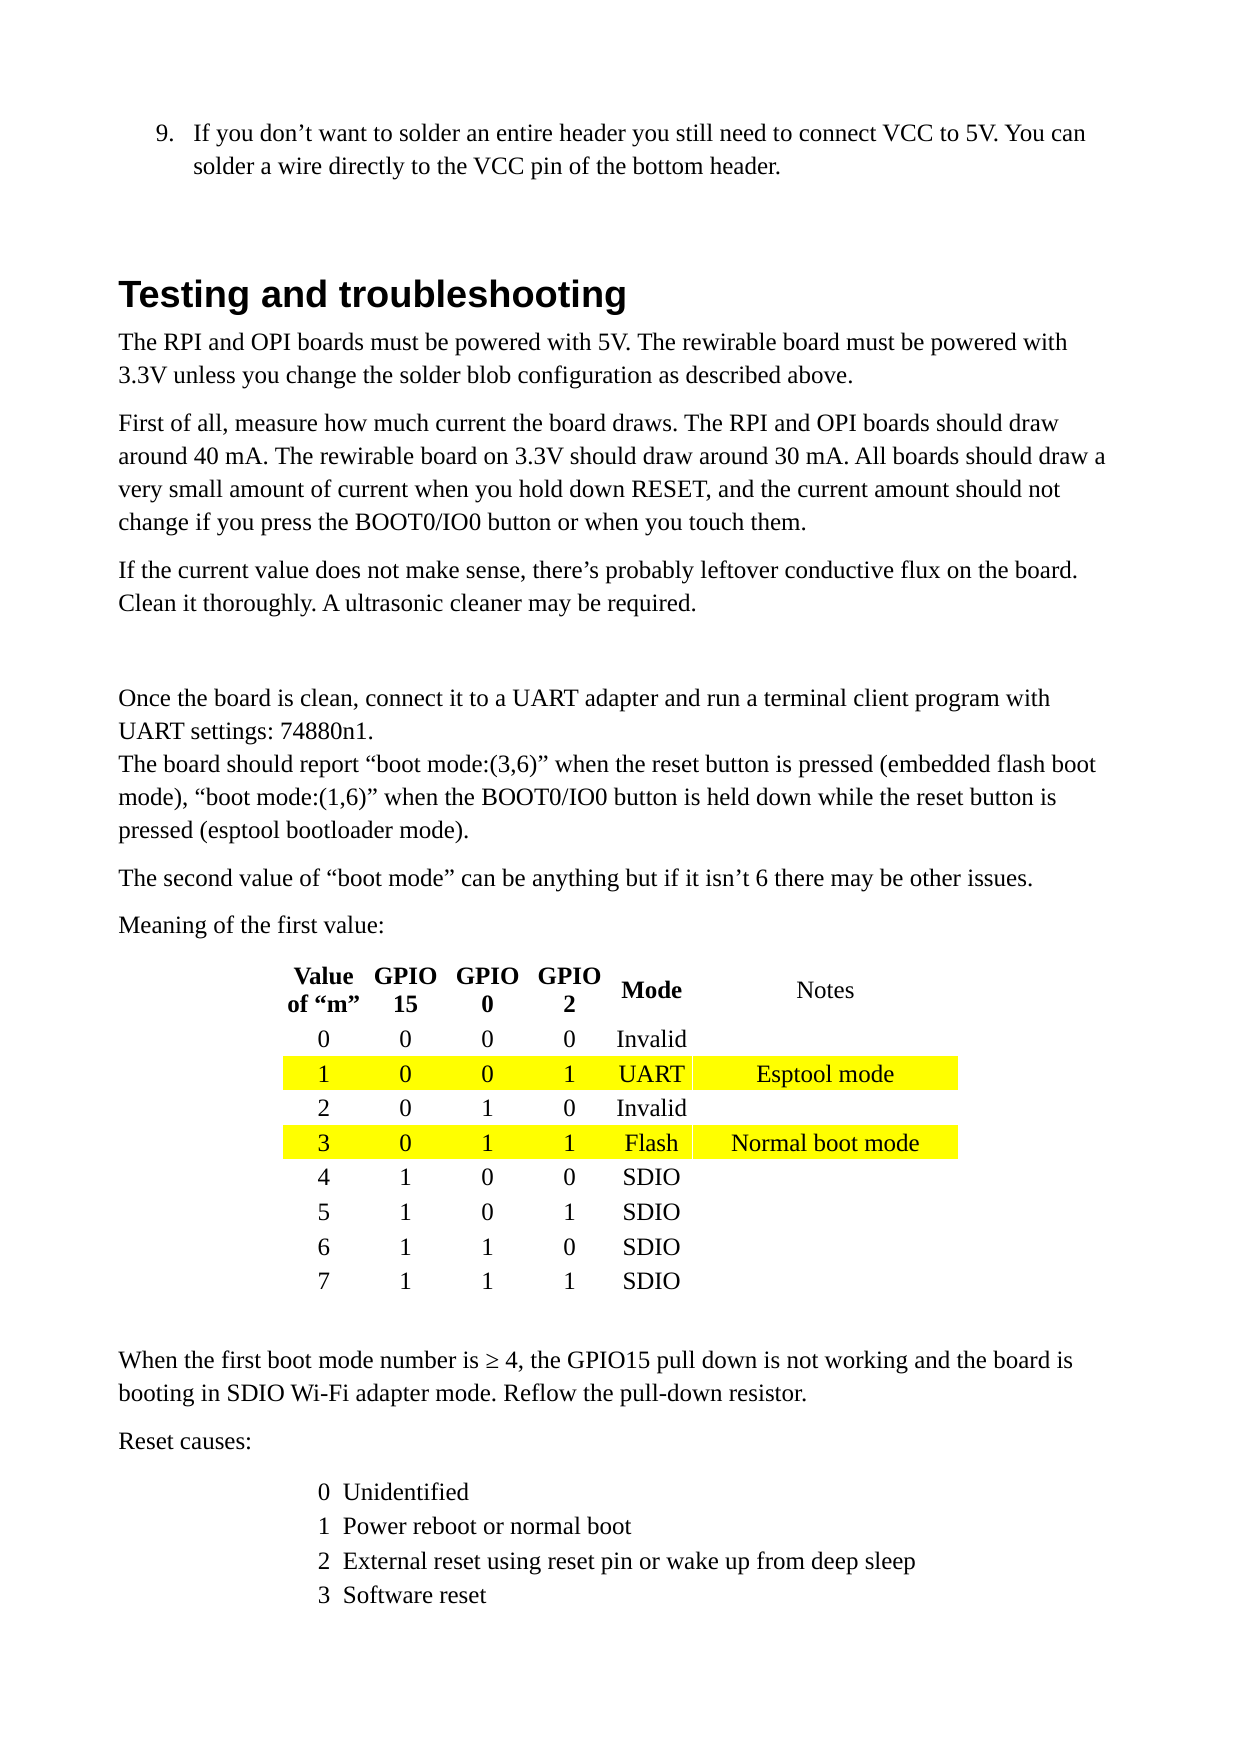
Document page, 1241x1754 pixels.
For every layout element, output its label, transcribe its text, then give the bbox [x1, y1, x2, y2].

text When the first boot mode number is ≥ 4, the GPIO15 pull down is not working and the board is booting in SDIO Wi-Fi adapter mode. Reflow the pull-down resistor. [118, 1346, 1122, 1407]
table_cell [693, 1090, 958, 1125]
table_cell 1 [315, 1508, 340, 1543]
table_cell 1 [364, 1194, 446, 1229]
table_cell 6 [283, 1229, 364, 1263]
text First of all, measure how much current the board draws. The RPI and OPI boards should draw around 40 mA. The rewirable board on 3.3V should draw around 30 mA. All boards should draw a very small amount of current when you hold down RESET, and the current amount should not change if you press the BOOT0/IO0 button or when you touch them. [118, 408, 1122, 536]
table_cell [693, 1021, 958, 1056]
table_cell 1 [364, 1263, 446, 1298]
table_cell 1 [528, 1194, 610, 1229]
text Once the board is clean, connect it to a UART adapter and run a terminal client program with UART settings: 74880n1. The board should report “boot mode:(3,6)” when the reset button is pressed (embedded flash boot mode), “boot mode:(1,6)” when the BOOT0/IO0 button is held down while the reset button is pressed (esptool bootloader mode). [118, 683, 1122, 844]
table_header Unidentified [340, 1474, 925, 1508]
table_cell 1 [364, 1160, 446, 1194]
table_cell 1 [364, 1229, 446, 1263]
table_cell 1 [283, 1056, 364, 1090]
table_cell 1 [446, 1090, 528, 1125]
table_cell 3 [315, 1578, 340, 1612]
table_header Mode [610, 958, 692, 1021]
text If the current value does not make sense, there’s probably leftover conductive flux on the board. Clean it thoroughly. A ultrasonic cleaner may be required. [118, 555, 1122, 617]
table_header GPIO15 [364, 958, 446, 1021]
table_cell SDIO [610, 1263, 692, 1298]
table_cell 0 [364, 1021, 446, 1056]
table_cell SDIO [610, 1229, 692, 1263]
table_cell 2 [315, 1543, 340, 1577]
table_cell 0 [364, 1125, 446, 1159]
table_cell SDIO [610, 1194, 692, 1229]
table_cell [693, 1263, 958, 1298]
table_cell 0 [528, 1021, 610, 1056]
table_cell 4 [283, 1160, 364, 1194]
table_cell Normal boot mode [693, 1125, 958, 1159]
table_cell [693, 1160, 958, 1194]
table_header Value of “m” [283, 958, 364, 1021]
table_cell 1 [528, 1056, 610, 1090]
table_cell 7 [283, 1263, 364, 1298]
table_cell Esptool mode [693, 1056, 958, 1090]
table_cell 0 [446, 1194, 528, 1229]
table_cell 1 [446, 1229, 528, 1263]
table_cell 5 [283, 1194, 364, 1229]
table_cell SDIO [610, 1160, 692, 1194]
table_cell Invalid [610, 1090, 692, 1125]
table_header GPIO0 [446, 958, 528, 1021]
table_cell Invalid [610, 1021, 692, 1056]
table_cell [693, 1229, 958, 1263]
table_cell 1 [446, 1125, 528, 1159]
table_cell External reset using reset pin or wake up from deep sleep [340, 1543, 925, 1577]
table_cell 3 [283, 1125, 364, 1159]
text The RPI and OPI boards must be powered with 5V. The rewirable board must be powered with 3.3V unless you change the solder blob configuration as described above. [118, 327, 1122, 389]
table_header GPIO2 [528, 958, 610, 1021]
table_cell 2 [283, 1090, 364, 1125]
text The second value of “boot mode” can be anything but if it isn’t 6 there may be other issues. [118, 863, 1122, 891]
table_cell 0 [283, 1021, 364, 1056]
table_cell Power reboot or normal boot [340, 1508, 925, 1543]
table_cell 0 [528, 1090, 610, 1125]
table_cell 0 [446, 1056, 528, 1090]
table_header 0 [315, 1474, 340, 1508]
table_header Notes [693, 958, 958, 1021]
text Meaning of the first value: [118, 910, 1122, 939]
table_cell 1 [528, 1263, 610, 1298]
table_cell 0 [364, 1056, 446, 1090]
table_cell 0 [364, 1090, 446, 1125]
table_cell 0 [446, 1021, 528, 1056]
table_cell 1 [446, 1263, 528, 1298]
subtitle Testing and troubleshooting [118, 271, 1122, 315]
table_cell 1 [528, 1125, 610, 1159]
list If you don’t want to solder an entire header you still need to connect VCC to 5V. You can solder a wire directly to the VCC pin of the bottom header. [156, 118, 1122, 180]
table_cell 0 [528, 1229, 610, 1263]
text Reset causes: [118, 1426, 1122, 1455]
table_cell UART [610, 1056, 692, 1090]
table_cell Software reset [340, 1578, 925, 1612]
table_cell [693, 1194, 958, 1229]
table_cell Flash [610, 1125, 692, 1159]
table_cell 0 [446, 1160, 528, 1194]
table_cell 0 [528, 1160, 610, 1194]
